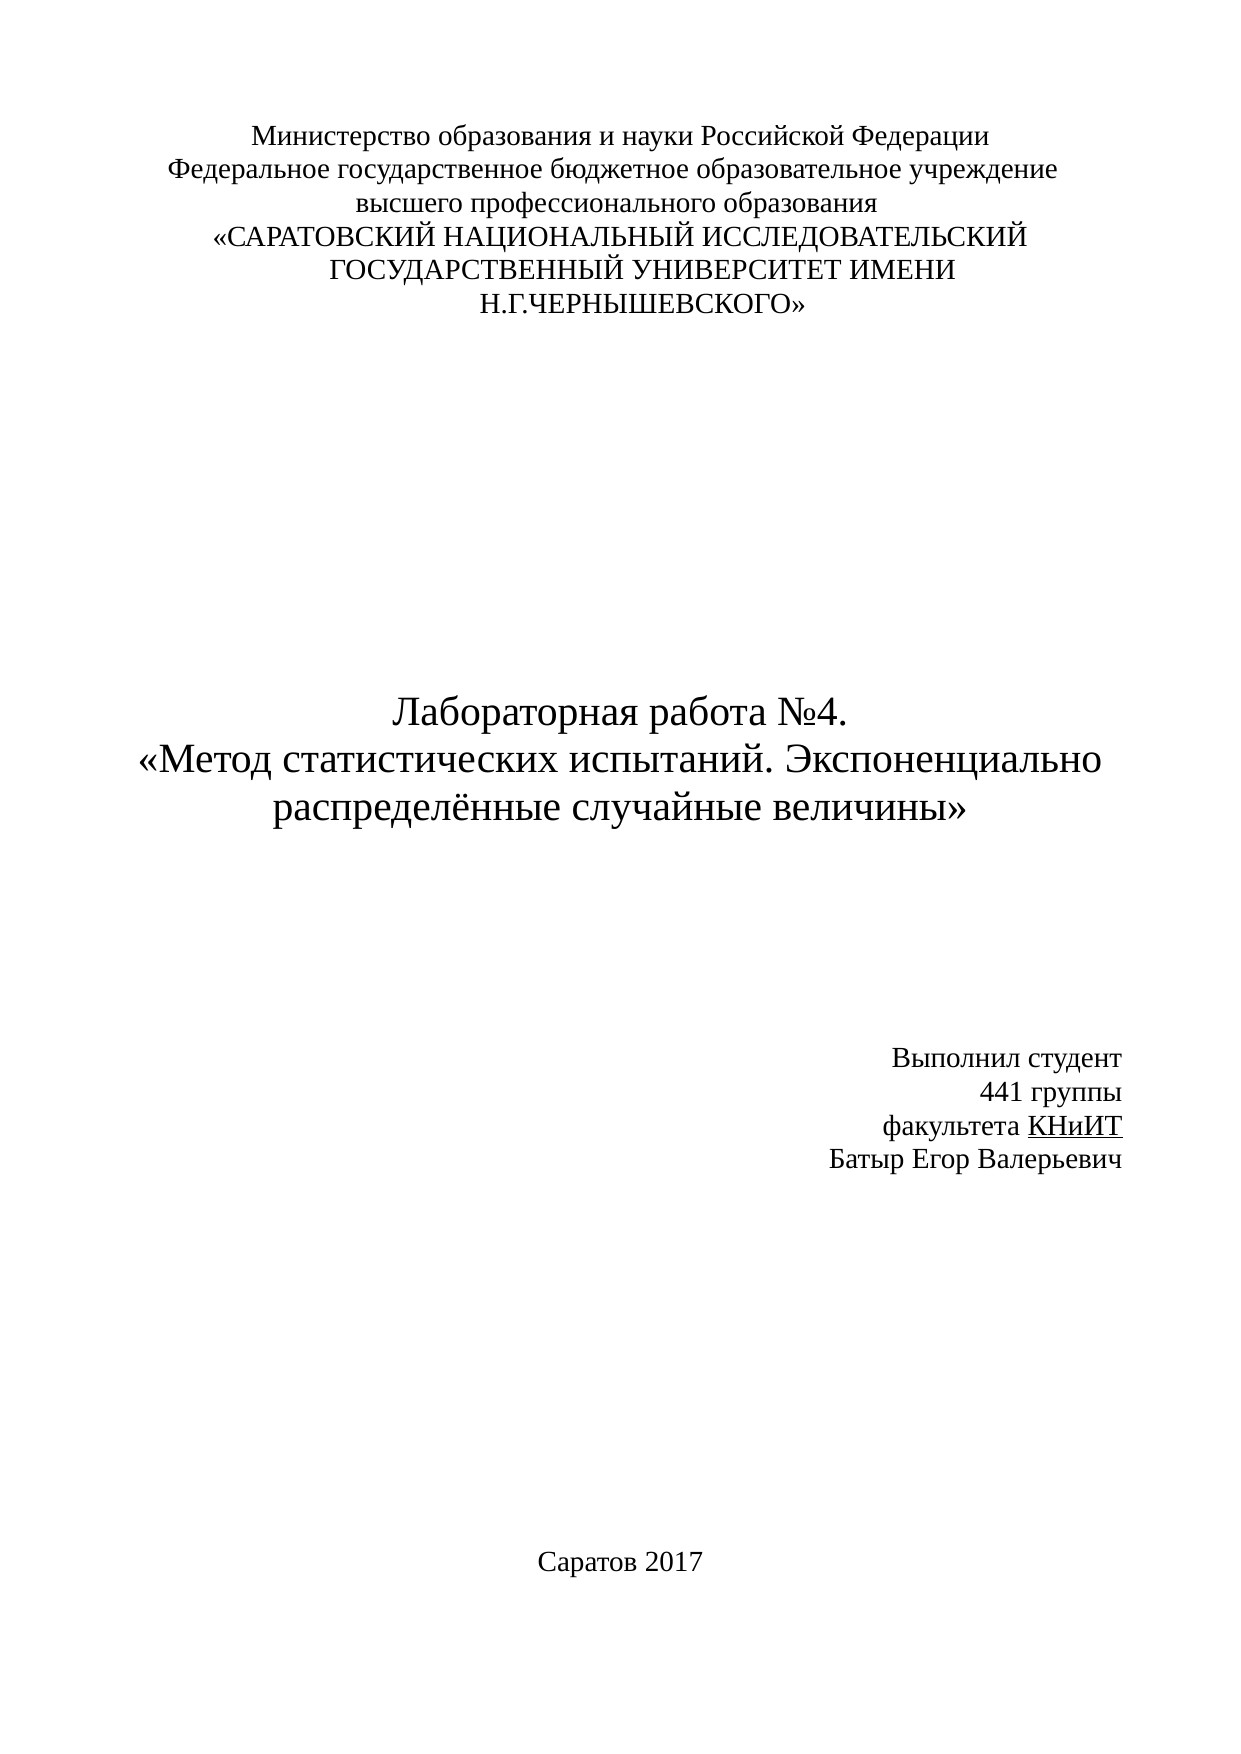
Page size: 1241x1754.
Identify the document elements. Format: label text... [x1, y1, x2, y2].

text «Метод статистических испытаний. Экспоненциально распределённые случайные величины» [118, 734, 1122, 830]
text Выполнил студент [738, 1041, 1122, 1074]
text Саратов 2017 [118, 1544, 1122, 1577]
text 441 группы [738, 1074, 1122, 1108]
list «САРАТОВСКИЙ НАЦИОНАЛЬНЫЙ ИССЛЕДОВАТЕЛЬСКИЙ ГОСУДАРСТВЕННЫЙ УНИВЕРСИТЕТ ИМЕНИ Н.Г.ЧЕРНЫШЕВСКОГО» [118, 219, 1122, 319]
list высшего профессионального образования [118, 185, 1122, 219]
list Федеральное государственное бюджетное образовательное учреждение [118, 152, 1122, 185]
text Батыр Егор Валерьевич [738, 1141, 1122, 1175]
list Министерство образования и науки Российской Федерации [118, 118, 1122, 152]
text факультета КНиИТ [738, 1108, 1122, 1141]
text Лабораторная работа №4. [118, 686, 1122, 734]
